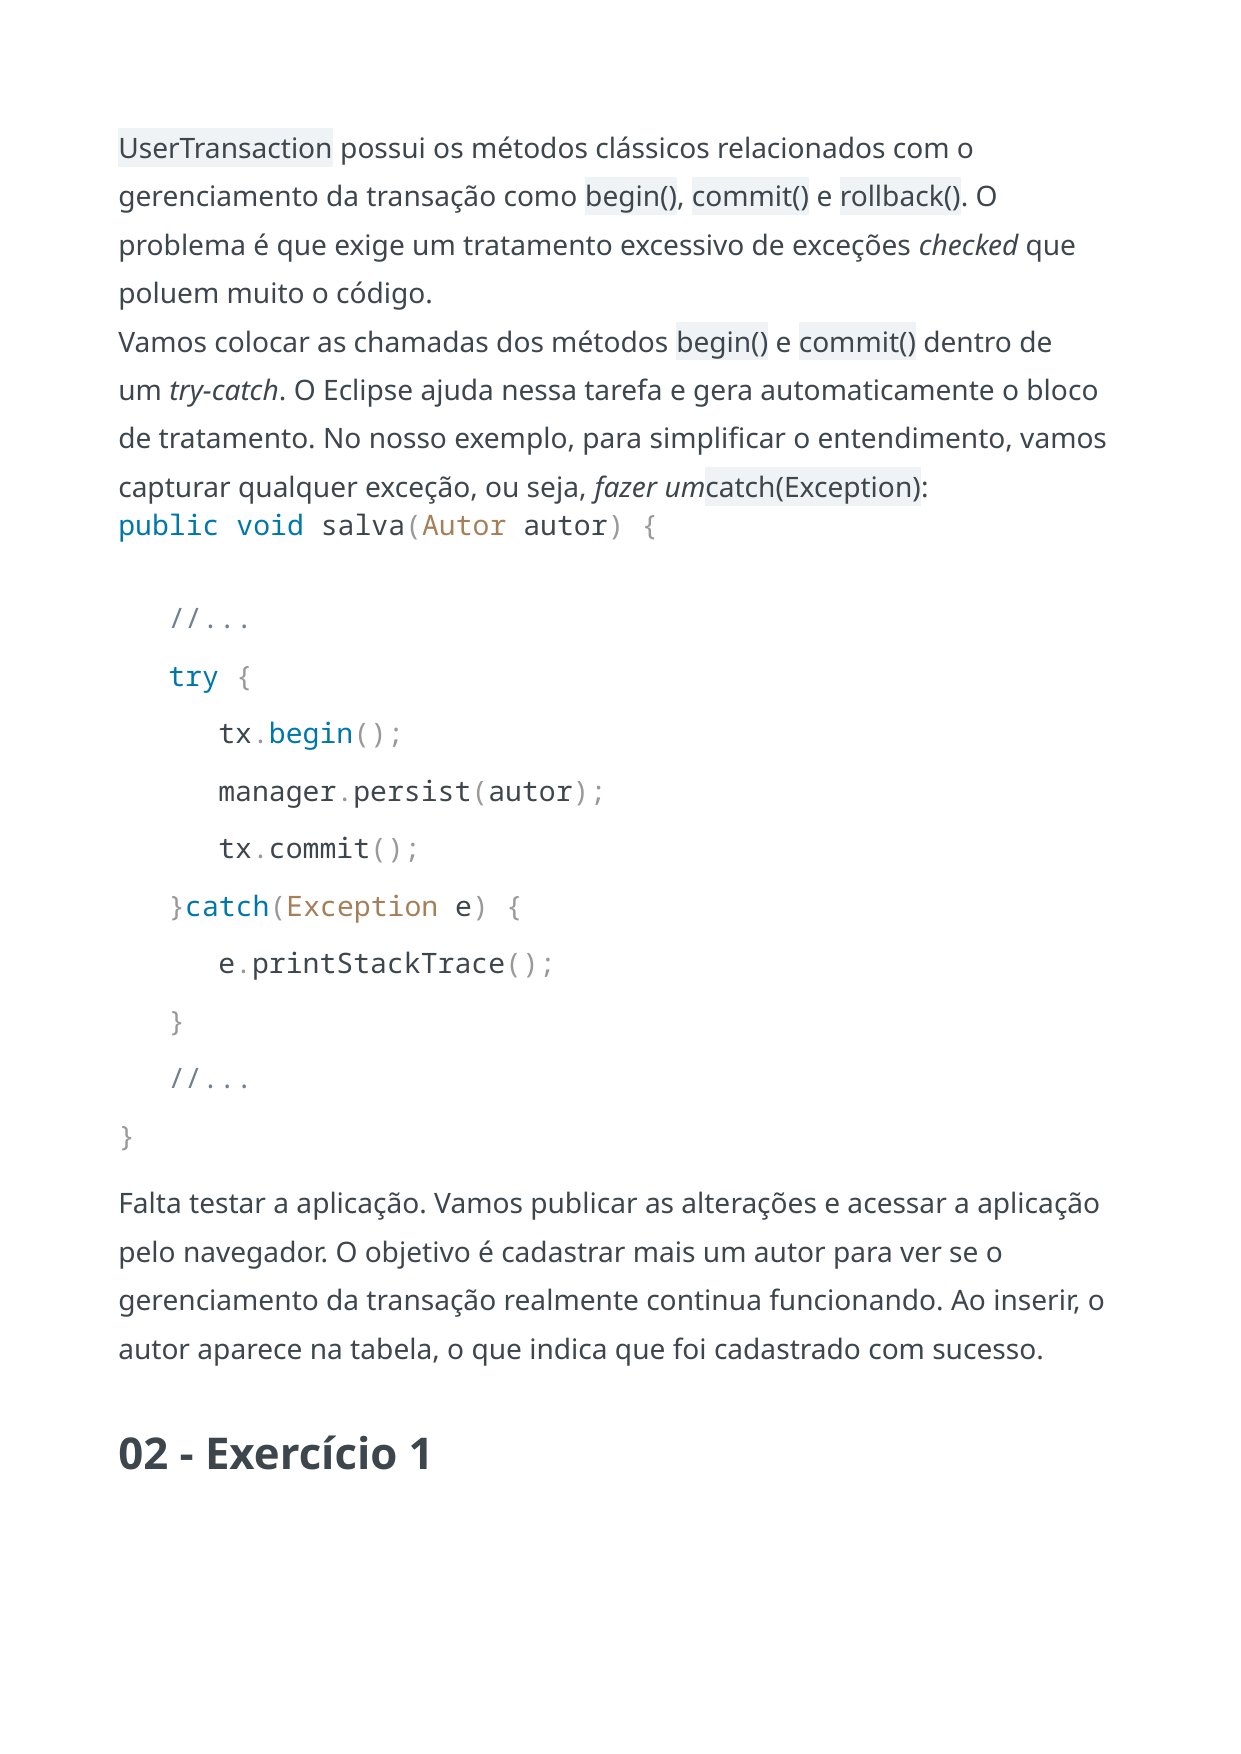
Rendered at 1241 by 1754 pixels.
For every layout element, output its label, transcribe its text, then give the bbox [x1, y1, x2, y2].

text e.printStackTrace(); [118, 943, 1122, 982]
text tx.begin(); [118, 713, 1122, 752]
subtitle 02 - Exercício 1 [118, 1422, 1122, 1482]
text //... [118, 598, 1122, 637]
text } [118, 1001, 1122, 1039]
text manager.persist(autor); [118, 771, 1122, 809]
text tx.commit(); [118, 828, 1122, 867]
text //... [118, 1058, 1122, 1097]
text try { [118, 656, 1122, 694]
text } [118, 1116, 1122, 1154]
text }catch(Exception e) { [118, 886, 1122, 924]
text UserTransaction possui os métodos clássicos relacionados com o gerenciamento da transação como begin(), commit() e rollback(). O problema é que exige um tratamento excessivo de exceções checked que poluem muito o código. [118, 118, 1122, 312]
text Vamos colocar as chamadas dos métodos begin() e commit() dentro de um try-catch. O Eclipse ajuda nessa tarefa e gera automaticamente o bloco de tratamento. No nosso exemplo, para simplificar o entendimento, vamos capturar qualquer exceção, ou seja, fazer umcatch(Exception): [118, 312, 1122, 506]
text Falta testar a aplicação. Vamos publicar as alterações e acessar a aplicação pelo navegador. O objetivo é cadastrar mais um autor para ver se o gerenciamento da transação realmente continua funcionando. Ao inserir, o autor aparece na tabela, o que indica que foi cadastrado com sucesso. [118, 1173, 1122, 1367]
text public void salva(Autor autor) { [118, 506, 1122, 544]
